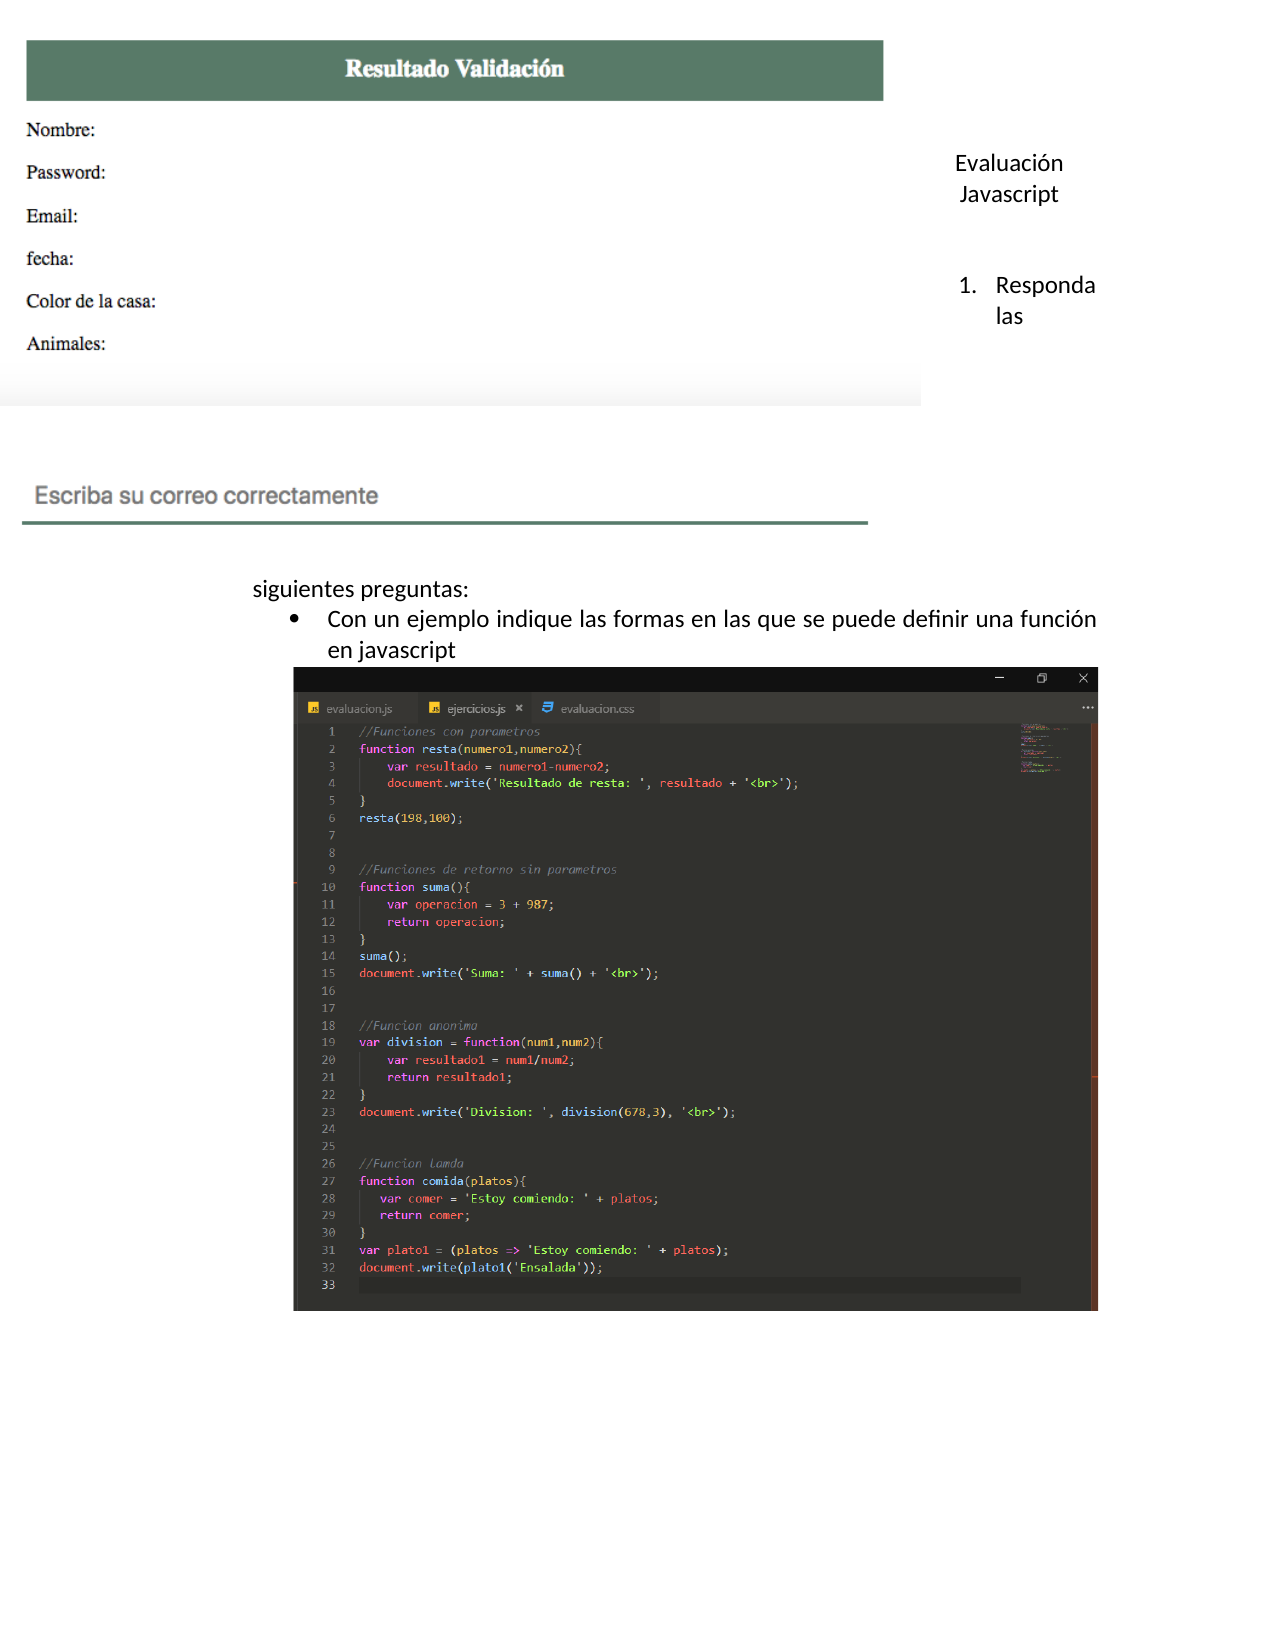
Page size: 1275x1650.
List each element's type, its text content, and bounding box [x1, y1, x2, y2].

list Responda las siguientes preguntas: [215, 270, 1098, 603]
picture [0, 0, 921, 573]
text Evaluación Javascript [921, 148, 1098, 209]
list Con un ejemplo indique las formas en las que se puede definir una función en javascript [290, 603, 1098, 664]
